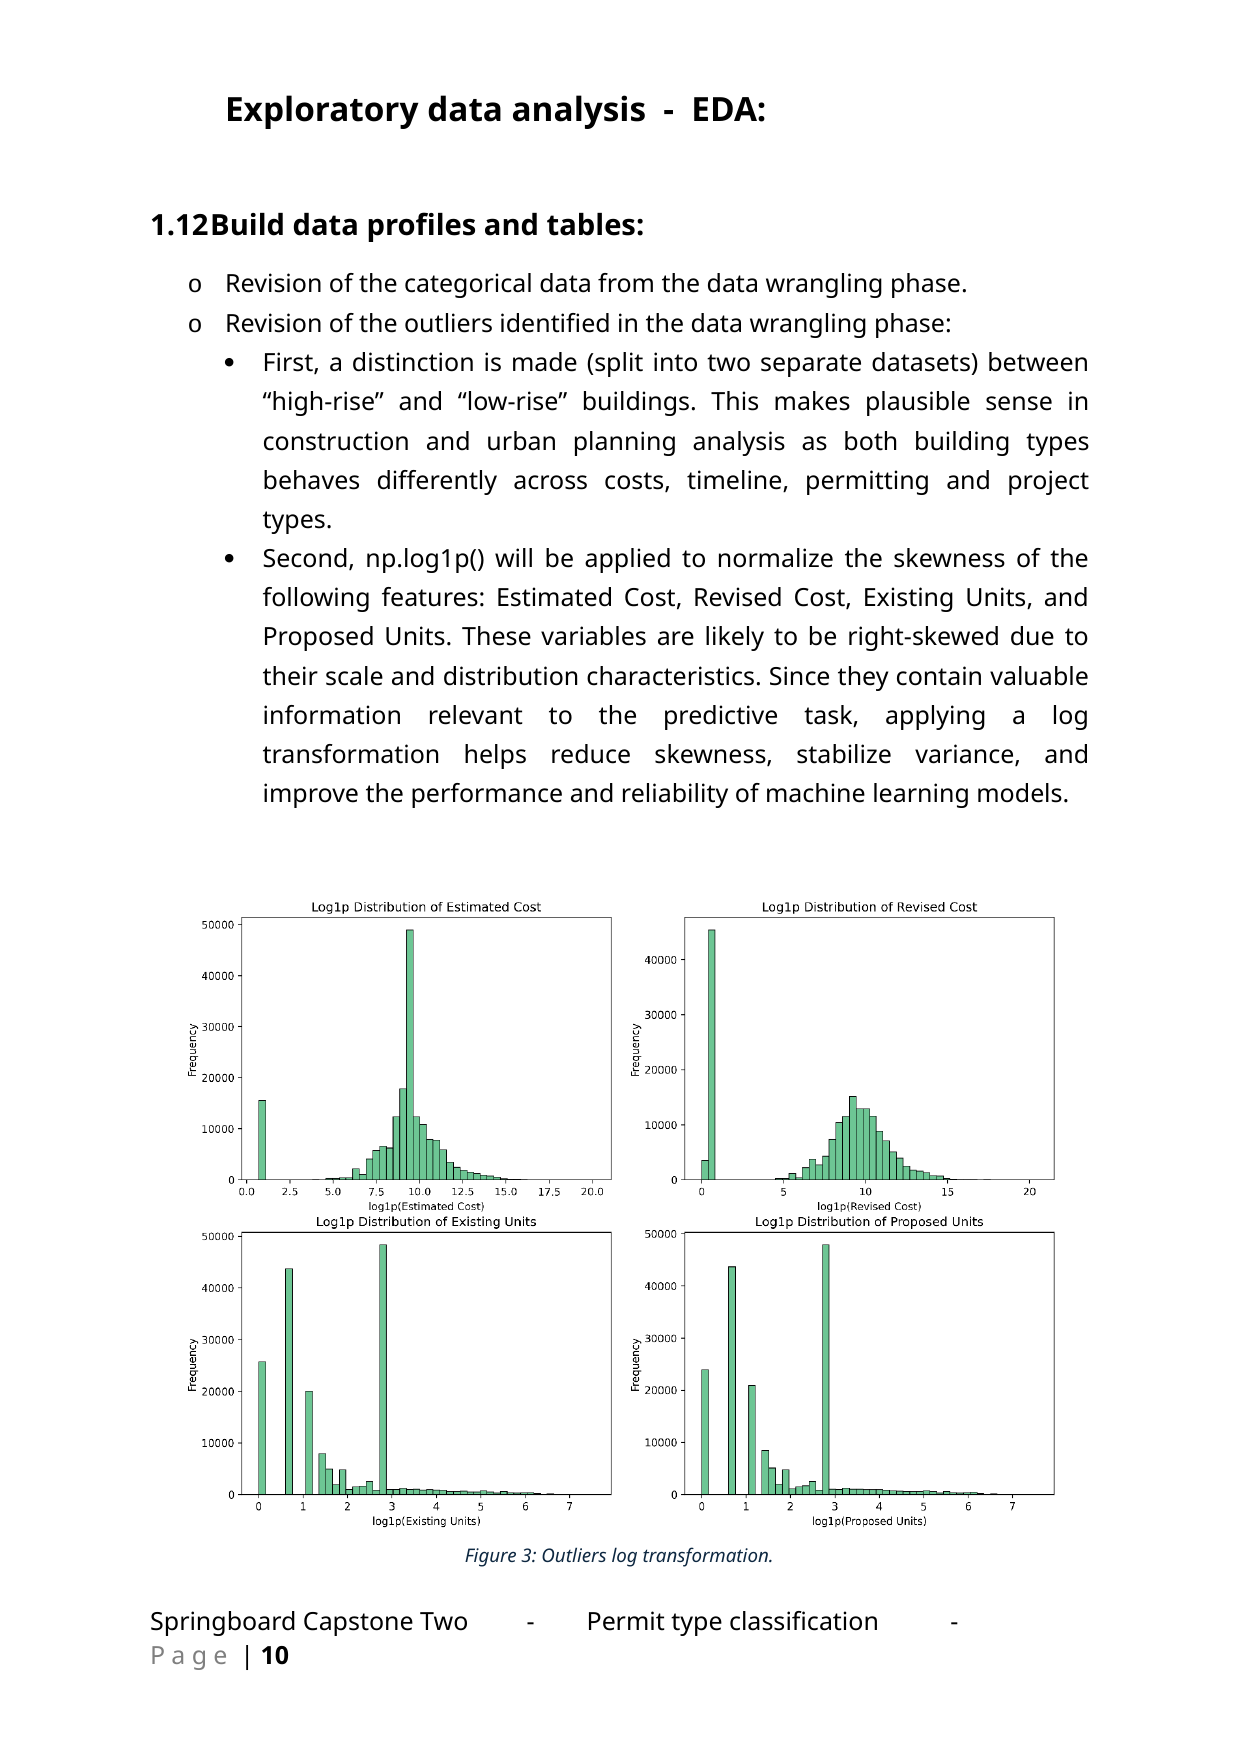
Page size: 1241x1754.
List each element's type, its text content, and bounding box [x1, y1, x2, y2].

list Revision of the categorical data from the data wrangling phase. [187, 266, 1090, 300]
text Figure 3: Outliers log transformation. [179, 1543, 1061, 1568]
list First, a distinction is made (split into two separate datasets) between “high-rise” and “low-rise” buildings. This makes plausible sense in construction and urban planning analysis as both building types behaves differently across costs, timeline, permitting and project types. [225, 345, 1090, 536]
subtitle Exploratory data analysis - EDA: [225, 85, 1090, 131]
subtitle Build data profiles and tables: [150, 204, 1090, 243]
list Revision of the outliers identified in the data wrangling phase: [187, 306, 1090, 340]
list Second, np.log1p() will be applied to normalize the skewness of the following features: Estimated Cost, Revised Cost, Existing Units, and Proposed Units. These variables are likely to be right-skewed due to their scale and distribution characteristics. Since they contain valuable information relevant to the predictive task, applying a log transformation helps reduce skewness, stabilize variance, and improve the performance and reliability of machine learning models. [225, 541, 1090, 810]
